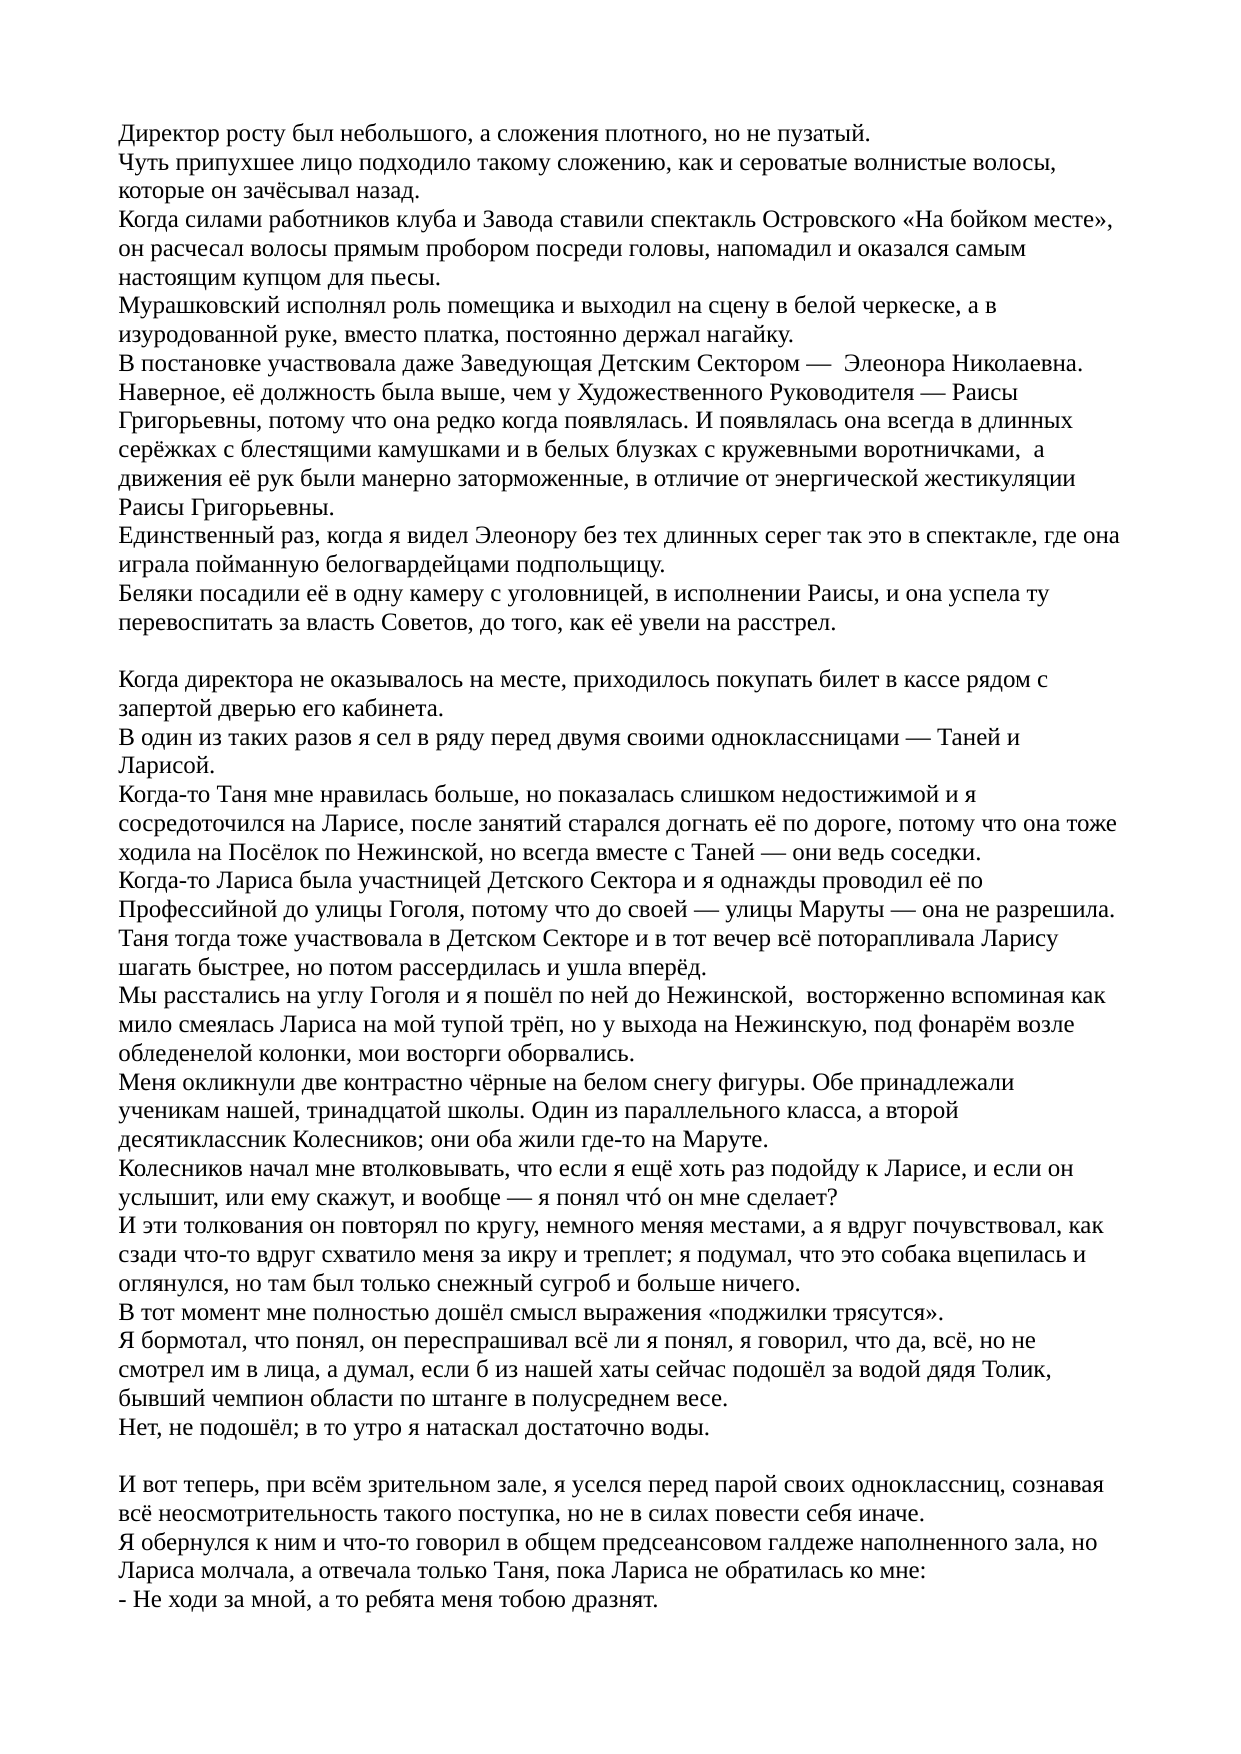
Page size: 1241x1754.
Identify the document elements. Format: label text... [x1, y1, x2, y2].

text В один из таких разов я сел в ряду перед двумя своими одноклассницами — Таней и Ларисой. [118, 722, 1122, 779]
text В постановке участвовала даже Заведующая Детским Сектором — Элеонора Николаевна. Наверное, её должность была выше, чем у Художественного Руководителя — Раисы Григорьевны, потому что она редко когда появлялась. И появлялась она всегда в длинных серёжках с блестящими камушками и в белых блузках с кружевными воротничками, а движения её рук были манерно заторможенные, в отличие от энергической жестикуляции Раисы Григорьевны. [118, 348, 1122, 521]
text Меня окликнули две контрастно чёрные на белом снегу фигуры. Обе принадлежали ученикам нашей, тринадцатой школы. Один из параллельного класса, а второй десятиклассник Колесников; они оба жили где-то на Маруте. [118, 1067, 1122, 1153]
text Колесников начал мне втолковывать, что если я ещё хоть раз подойду к Ларисе, и если он услышит, или ему скажут, и вообще — я понял чтó он мне сделает? [118, 1153, 1122, 1211]
text Когда директора не оказывалось на месте, приходилось покупать билет в кассе рядом с запертой дверью его кабинета. [118, 664, 1122, 722]
text Беляки посадили её в одну камеру с уголовницей, в исполнении Раисы, и она успела ту перевоспитать за власть Советов, до того, как её увели на расстрел. [118, 578, 1122, 636]
text - Не ходи за мной, а то ребята меня тобою дразнят. [118, 1584, 1122, 1613]
text Мы расстались на углу Гоголя и я пошёл по ней до Нежинской, восторженно вспоминая как мило смеялась Лариса на мой тупой трёп, но у выхода на Нежинскую, под фонарём возле обледенелой колонки, мои восторги оборвались. [118, 981, 1122, 1067]
text Мурашковский исполнял роль помещика и выходил на сцену в белой черкеске, а в изуродованной руке, вместо платка, постоянно держал нагайку. [118, 291, 1122, 348]
text Когда силами работников клуба и Завода ставили спектакль Островского «На бойком месте», он расчесал волосы прямым пробором посреди головы, напомадил и оказался самым настоящим купцом для пьесы. [118, 204, 1122, 291]
text Единственный раз, когда я видел Элеонору без тех длинных серег так это в спектакле, где она играла пойманную белогвардейцами подпольщицу. [118, 521, 1122, 578]
text Нет, не подошёл; в то утро я натаскал достаточно воды. [118, 1412, 1122, 1441]
text Когда-то Таня мне нравилась больше, но показалась слишком недостижимой и я сосредоточился на Ларисе, после занятий старался догнать её по дороге, потому что она тоже ходила на Посёлок по Нежинской, но всегда вместе с Таней — они ведь соседки. [118, 779, 1122, 866]
text В тот момент мне полностью дошёл смысл выражения «поджилки трясутся». [118, 1297, 1122, 1326]
text Когда-то Лариса была участницей Детского Сектора и я однажды проводил её по Профессийной до улицы Гоголя, потому что до своей — улицы Маруты — она не разрешила. [118, 866, 1122, 923]
text Таня тогда тоже участвовала в Детском Секторе и в тот вечер всё поторапливала Ларису шагать быстрее, но потом рассердилась и ушла вперёд. [118, 923, 1122, 981]
text И вот теперь, при всём зрительном зале, я уселся перед парой своих одноклассниц, сознавая всё неосмотрительность такого поступка, но не в силах повести себя иначе. [118, 1469, 1122, 1527]
text Я бормотал, что понял, он переспрашивал всё ли я понял, я говорил, что да, всё, но не смотрел им в лица, а думал, если б из нашей хаты сейчас подошёл за водой дядя Толик, бывший чемпион области по штанге в полусреднем весе. [118, 1326, 1122, 1412]
text Я обернулся к ним и что-то говорил в общем предсеансовом галдеже наполненного зала, но Лариса молчала, а отвечала только Таня, пока Лариса не обратилась ко мне: [118, 1527, 1122, 1584]
text Чуть припухшее лицо подходило такому сложению, как и сероватые волнистые волосы, которые он зачёсывал назад. [118, 147, 1122, 204]
text Директор росту был небольшого, а сложения плотного, но не пузатый. [118, 118, 1122, 147]
text И эти толкования он повторял по кругу, немного меняя местами, а я вдруг почувствовал, как сзади что-то вдруг схватило меня за икру и треплет; я подумал, что это собака вцепилась и оглянулся, но там был только снежный сугроб и больше ничего. [118, 1211, 1122, 1297]
